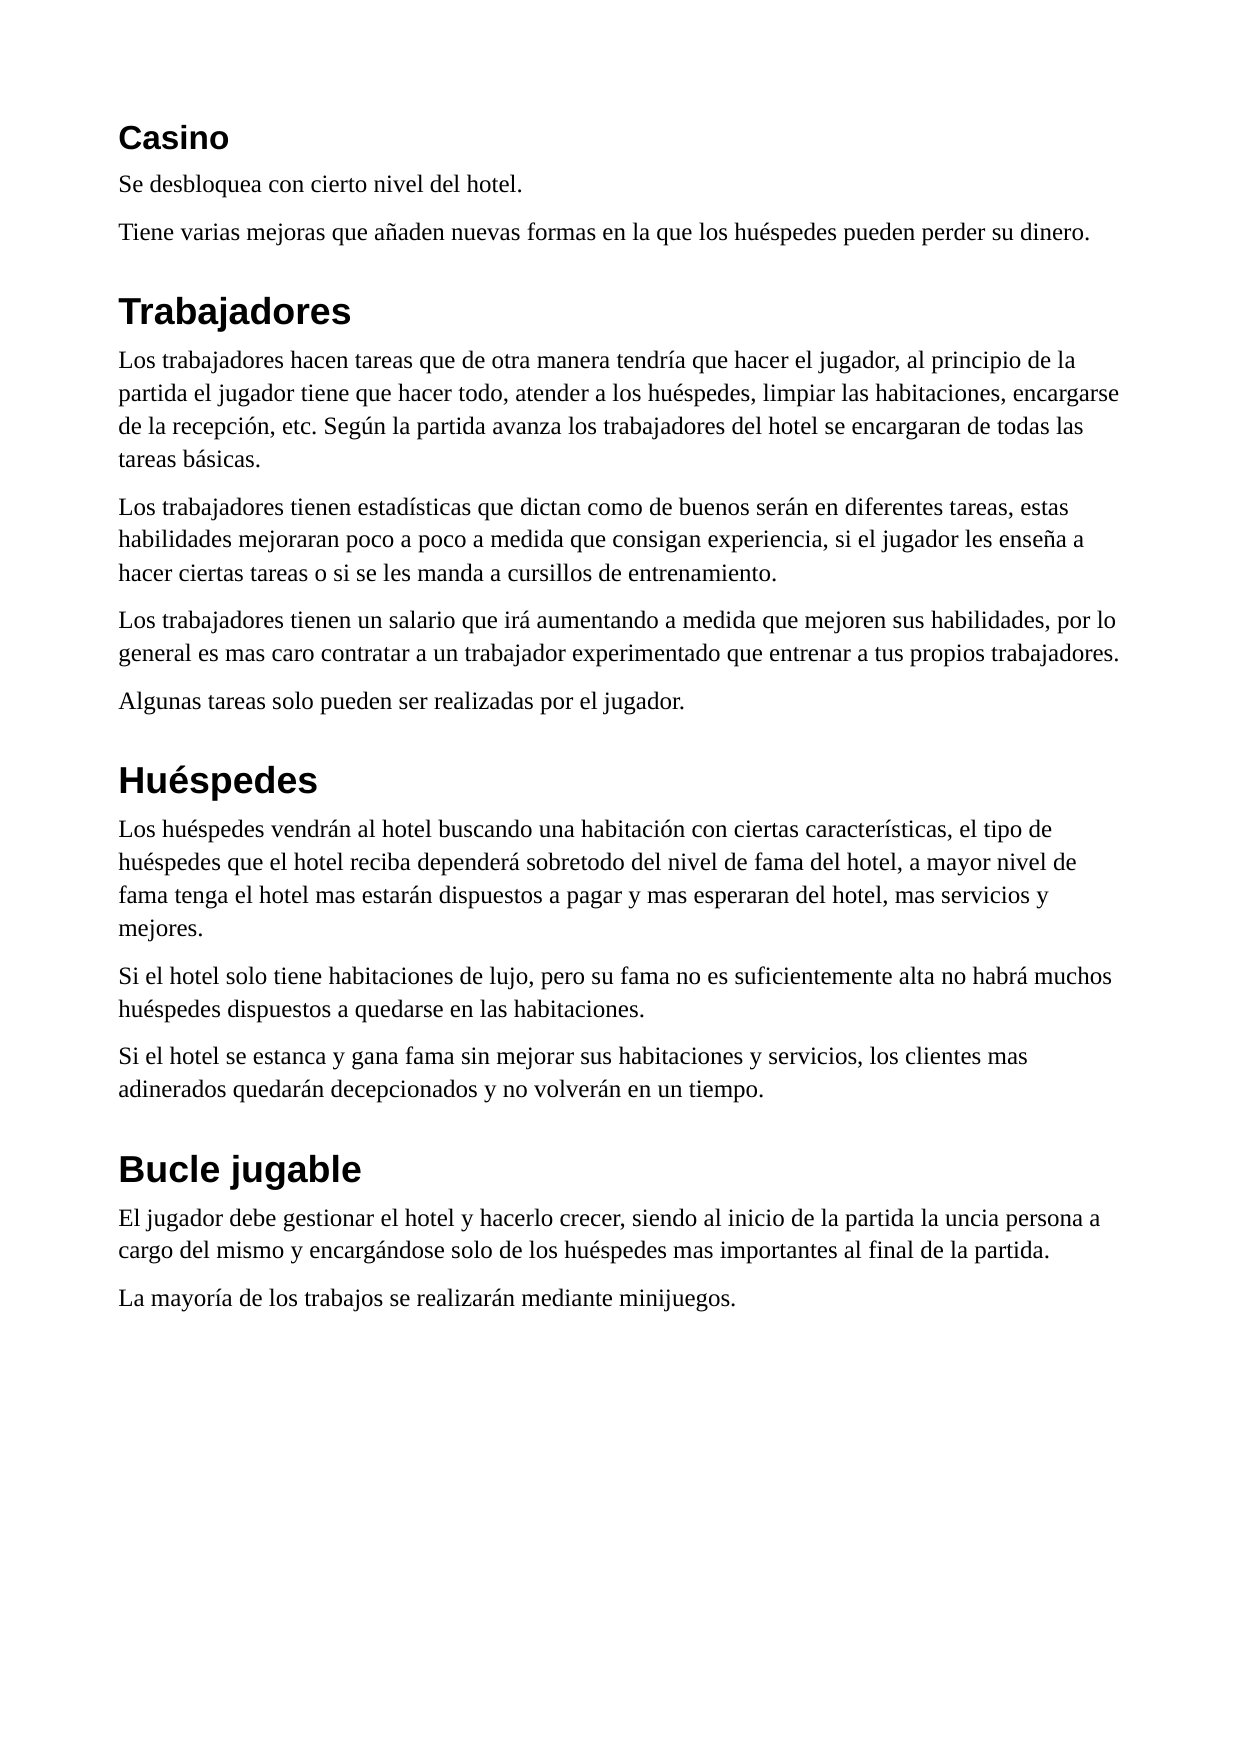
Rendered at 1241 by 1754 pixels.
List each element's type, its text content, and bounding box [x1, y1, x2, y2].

text El jugador debe gestionar el hotel y hacerlo crecer, siendo al inicio de la partida la uncia persona a cargo del mismo y encargándose solo de los huéspedes mas importantes al final de la partida. [118, 1203, 1122, 1264]
text Algunas tareas solo pueden ser realizadas por el jugador. [118, 686, 1122, 714]
text La mayoría de los trabajos se realizarán mediante minijuegos. [118, 1283, 1122, 1312]
text Si el hotel se estanca y gana fama sin mejorar sus habitaciones y servicios, los clientes mas adinerados quedarán decepcionados y no volverán en un tiempo. [118, 1041, 1122, 1103]
text Los trabajadores tienen un salario que irá aumentando a medida que mejoren sus habilidades, por lo general es mas caro contratar a un trabajador experimentado que entrenar a tus propios trabajadores. [118, 605, 1122, 667]
subtitle Huéspedes [118, 758, 1122, 802]
text Se desbloquea con cierto nivel del hotel. [118, 169, 1122, 198]
text Los trabajadores tienen estadísticas que dictan como de buenos serán en diferentes tareas, estas habilidades mejoraran poco a poco a medida que consigan experiencia, si el jugador les enseña a hacer ciertas tareas o si se les manda a cursillos de entrenamiento. [118, 492, 1122, 586]
text Los huéspedes vendrán al hotel buscando una habitación con ciertas características, el tipo de huéspedes que el hotel reciba dependerá sobretodo del nivel de fama del hotel, a mayor nivel de fama tenga el hotel mas estarán dispuestos a pagar y mas esperaran del hotel, mas servicios y mejores. [118, 814, 1122, 942]
subtitle Bucle jugable [118, 1147, 1122, 1190]
text Los trabajadores hacen tareas que de otra manera tendría que hacer el jugador, al principio de la partida el jugador tiene que hacer todo, atender a los huéspedes, limpiar las habitaciones, encargarse de la recepción, etc. Según la partida avanza los trabajadores del hotel se encargaran de todas las tareas básicas. [118, 345, 1122, 473]
text Tiene varias mejoras que añaden nuevas formas en la que los huéspedes pueden perder su dinero. [118, 217, 1122, 245]
text Si el hotel solo tiene habitaciones de lujo, pero su fama no es suficientemente alta no habrá muchos huéspedes dispuestos a quedarse en las habitaciones. [118, 961, 1122, 1022]
subtitle Trabajadores [118, 289, 1122, 332]
subtitle Casino [118, 118, 1122, 157]
